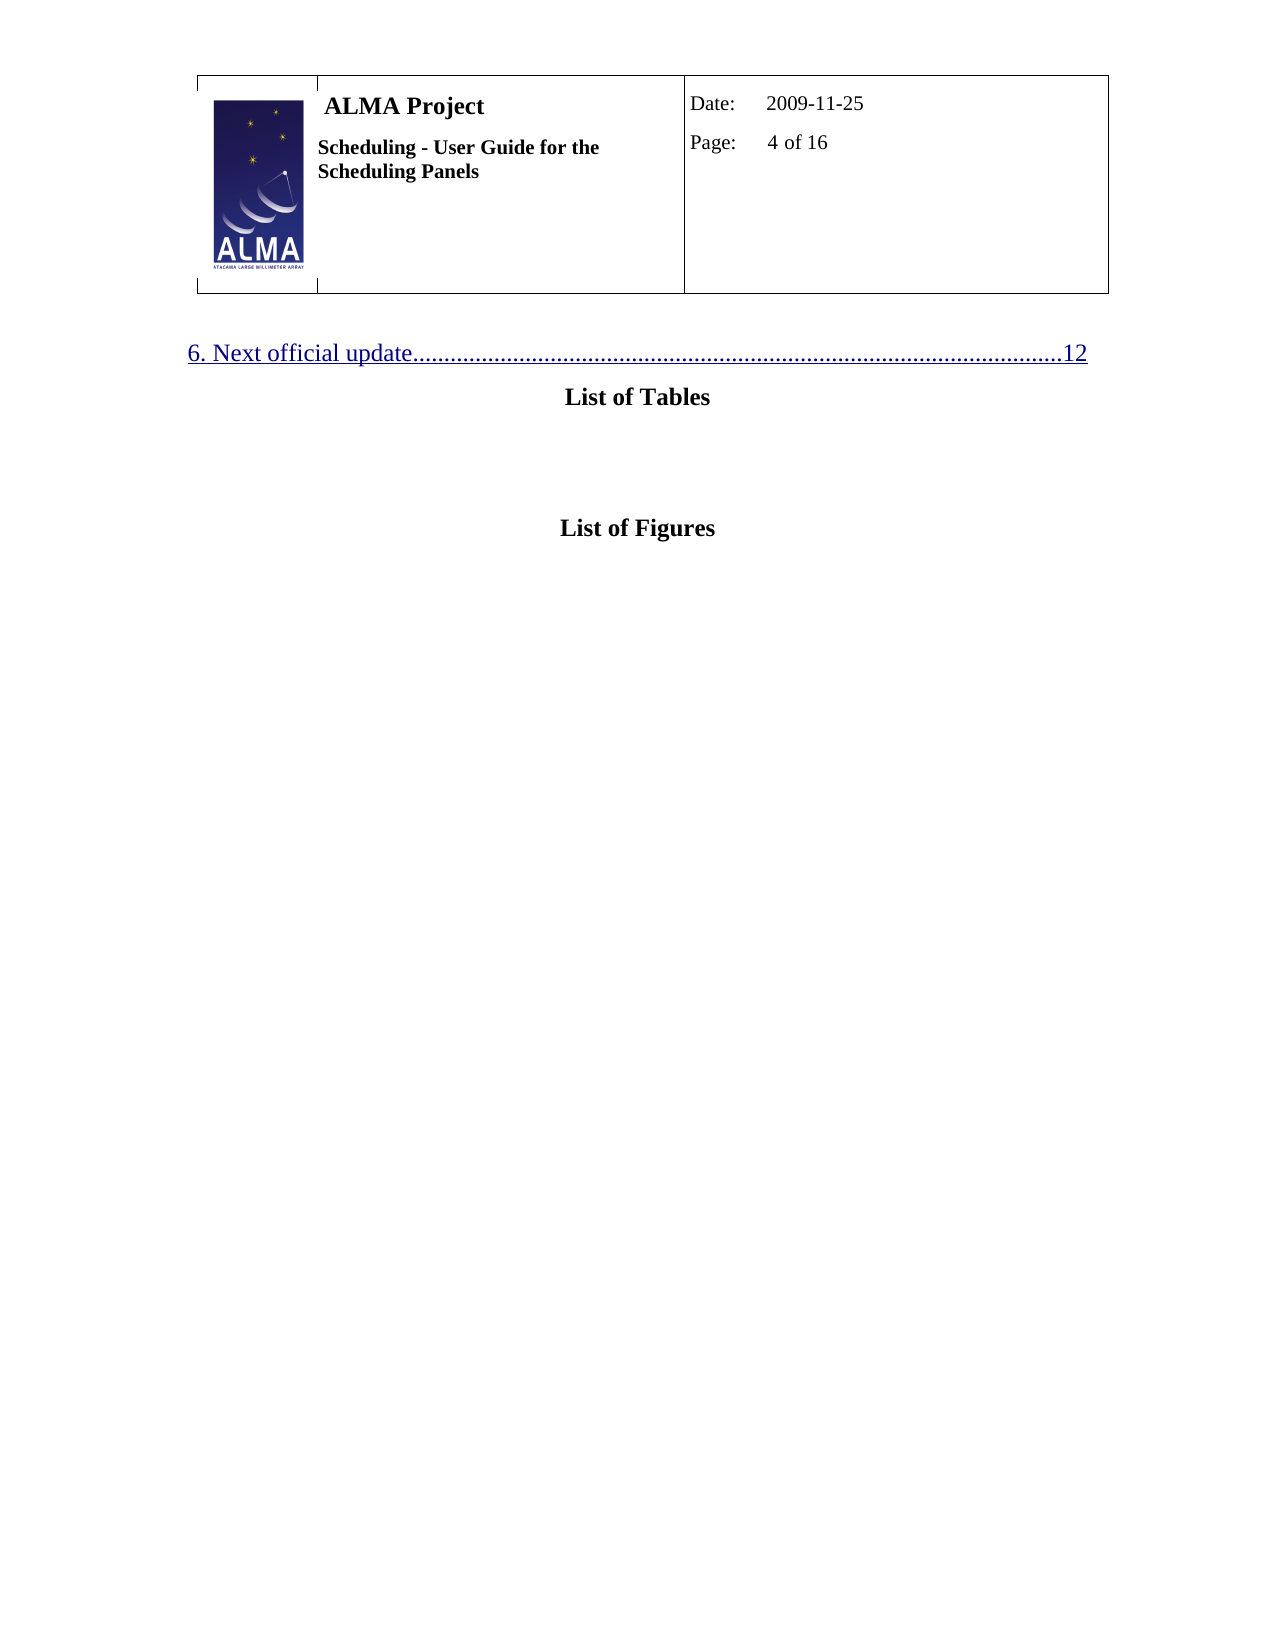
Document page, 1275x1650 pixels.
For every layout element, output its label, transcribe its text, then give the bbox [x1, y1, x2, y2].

picture [213, 100, 304, 270]
text List of Tables [187, 382, 1087, 411]
text 6. Next official update 12 [187, 338, 1087, 363]
text List of Figures [187, 513, 1087, 542]
